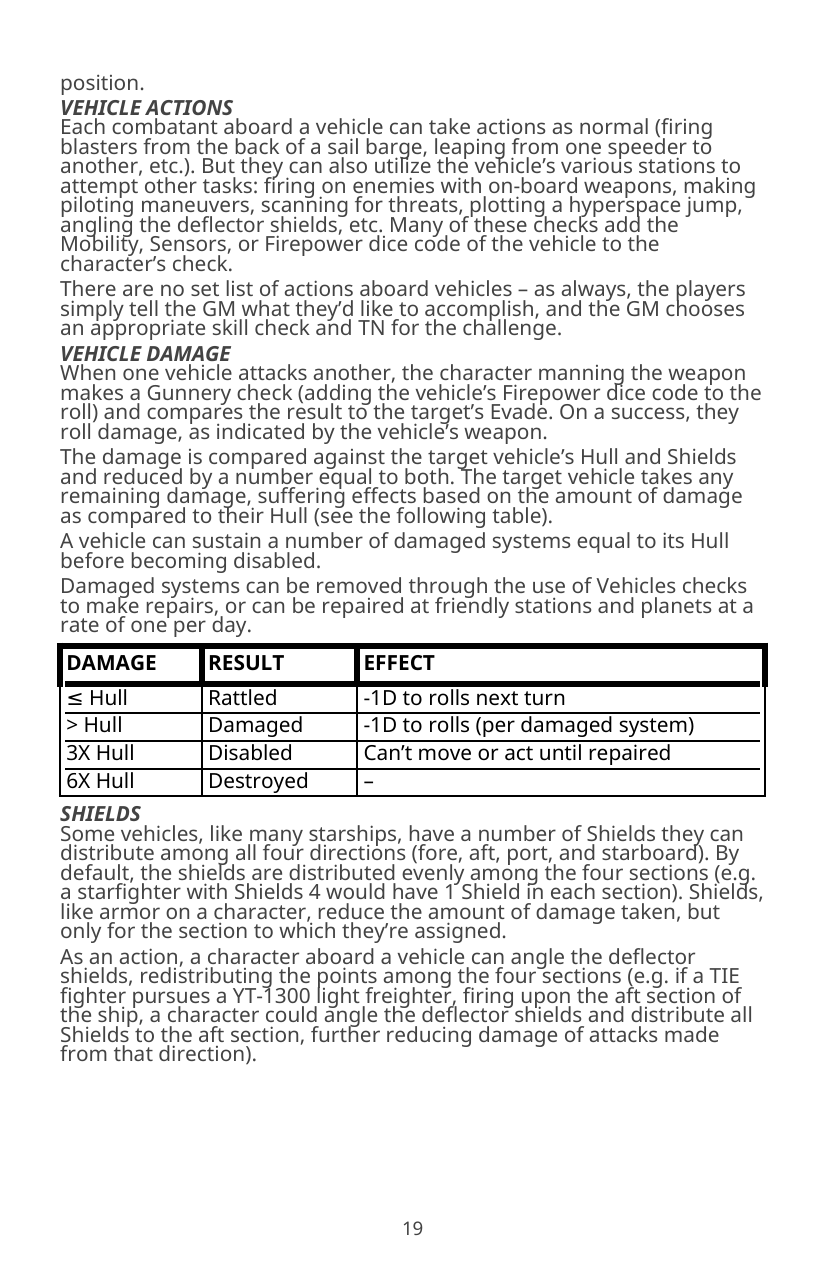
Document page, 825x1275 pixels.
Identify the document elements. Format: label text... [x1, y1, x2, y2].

text Some vehicles, like many starships, have a number of Shields they can distribute among all four directions (fore, aft, port, and starboard). By default, the shields are distributed evenly among the four sections (e.g. a starfighter with Shields 4 would have 1 Shield in each section). Shields, like armor on a character, reduce the amount of damage taken, but only for the section to which they’re assigned. [60, 826, 765, 942]
subtitle SHIELDS [60, 806, 765, 826]
table_cell > Hull [61, 712, 201, 740]
text A vehicle can sustain a number of damaged systems equal to its Hull before becoming disabled. [60, 533, 765, 572]
text position. [60, 74, 765, 94]
subtitle VEHICLE DAMAGE [60, 346, 765, 365]
table_cell Damaged [203, 714, 356, 740]
table_cell – [358, 768, 764, 795]
text When one vehicle attacks another, the character manning the weapon makes a Gunnery check (adding the vehicle’s Firepower dice code to the roll) and compares the result to the target’s Evade. On a success, they roll damage, as indicated by the vehicle’s weapon. [60, 365, 765, 443]
table_header RESULT [205, 649, 354, 681]
text There are no set list of actions aboard vehicles – as always, the players simply tell the GM what they’d like to accomplish, and the GM chooses an appropriate skill check and TN for the challenge. [60, 281, 765, 340]
text Each combatant aboard a vehicle can take actions as normal (firing blasters from the back of a sail barge, leaping from one speeder to another, etc.). But they can also utilize the vehicle’s various stations to attempt other tasks: firing on enemies with on-board weapons, making piloting maneuvers, scanning for threats, plotting a hyperspace jump, angling the deflector shields, etc. Many of these checks add the Mobility, Sensors, or Firepower dice code of the vehicle to the character’s check. [60, 119, 765, 275]
table_cell Rattled [203, 687, 356, 712]
table_cell Disabled [203, 742, 356, 767]
table_header DAMAGE [63, 649, 199, 681]
table_cell Can’t move or act until repaired [358, 740, 764, 767]
text Damaged systems can be removed through the use of Vehicles checks to make repairs, or can be repaired at friendly stations and planets at a rate of one per day. [60, 578, 765, 637]
table_cell ≤ Hull [61, 681, 201, 712]
table_cell -1D to rolls next turn [358, 681, 764, 712]
text As an action, a character aboard a vehicle can angle the deflector shields, redistributing the points among the four sections (e.g. if a TIE fighter pursues a YT-1300 light freighter, firing upon the aft section of the ship, a character could angle the deflector shields and distribute all Shields to the aft section, further reducing damage of attacks made from that direction). [60, 948, 765, 1065]
table_cell 6X Hull [61, 768, 201, 795]
table_cell Destroyed [203, 770, 356, 795]
table_cell -1D to rolls (per damaged system) [358, 712, 764, 740]
table_header EFFECT [360, 649, 762, 681]
text The damage is compared against the target vehicle’s Hull and Shields and reduced by a number equal to both. The target vehicle takes any remaining damage, suffering effects based on the amount of damage as compared to their Hull (see the following table). [60, 449, 765, 527]
subtitle VEHICLE ACTIONS [60, 100, 765, 119]
table_cell 3X Hull [61, 740, 201, 767]
